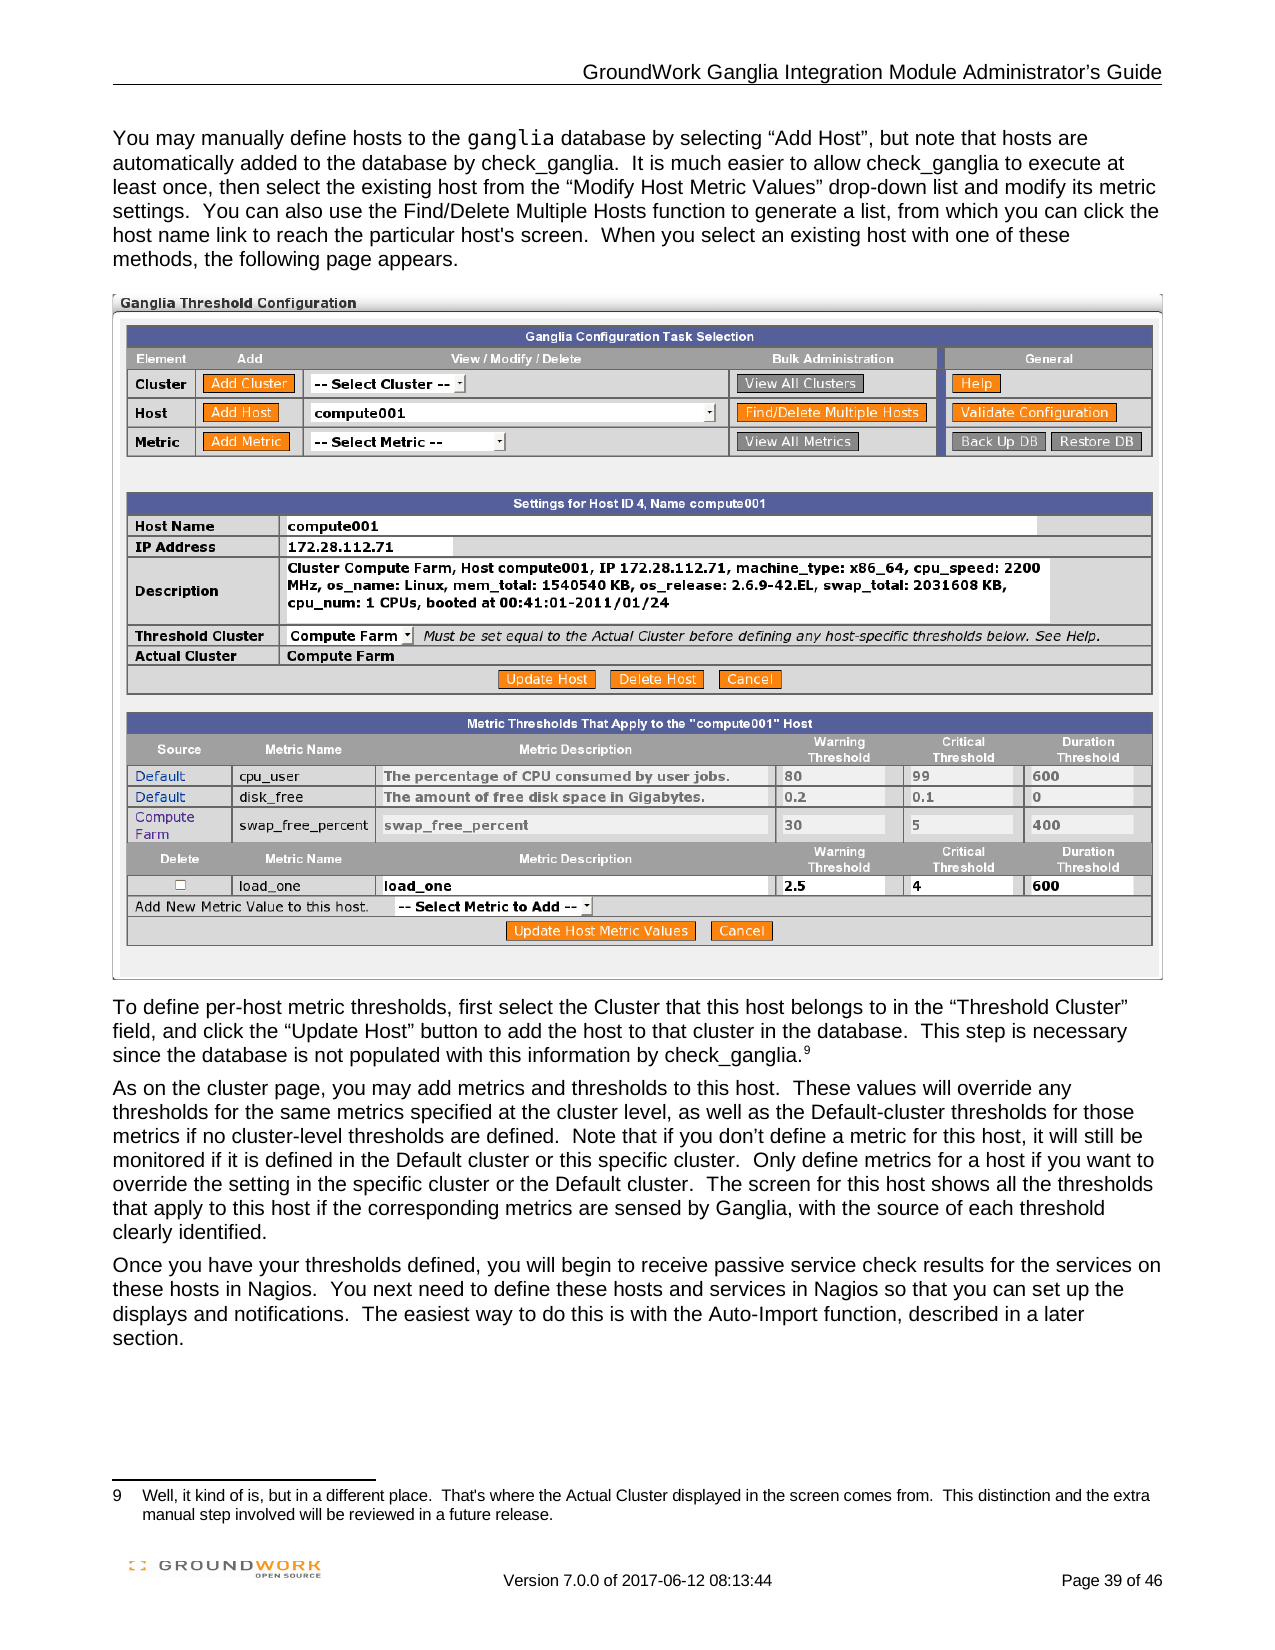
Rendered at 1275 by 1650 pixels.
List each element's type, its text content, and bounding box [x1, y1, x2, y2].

text You may manually define hosts to the ganglia database by selecting “Add Host”, but note that hosts are automatically added to the database by check_ganglia. It is much easier to allow check_ganglia to execute at least once, then select the existing host from the “Modify Host Metric Values” drop-down list and modify its metric settings. You can also use the Find/Delete Multiple Hosts function to generate a list, from which you can click the host name link to reach the particular host's screen. When you select an existing host with one of these methods, the following page appears. [112, 126, 1162, 271]
picture [129, 1561, 321, 1578]
list Well, it kind of is, but in a different place. That's where the Actual Cluster displayed in the screen comes from. This distinction and the extra manual step involved will be reviewed in a future release. [112, 1486, 1162, 1524]
text To define per-host metric thresholds, first select the Cluster that this host belongs to in the “Threshold Cluster” field, and click the “Update Host” button to add the host to that cluster in the database. This step is necessary since the database is not populated with this information by check_ganglia. [112, 980, 1162, 1067]
text Once you have your thresholds defined, you will begin to receive passive service check results for the services on these hosts in Nagios. You next need to define these hosts and services in Nagios so that you can set up the displays and notifications. The easiest way to do this is with the Auto-Import function, described in a later section. [112, 1253, 1162, 1349]
text [112, 280, 1162, 294]
picture [112, 294, 1163, 980]
text As on the cluster page, you may add metrics and thresholds to this host. These values will override any thresholds for the same metrics specified at the cluster level, as well as the Default-cluster thresholds for those metrics if no cluster-level thresholds are defined. Note that if you don’t define a metric for this host, it will still be monitored if it is defined in the Default cluster or this specific cluster. Only define metrics for a host if you want to override the setting in the specific cluster or the Default cluster. The screen for this host shows all the thresholds that apply to this host if the corresponding metrics are sensed by Ganglia, with the source of each threshold clearly identified. [112, 1076, 1162, 1244]
